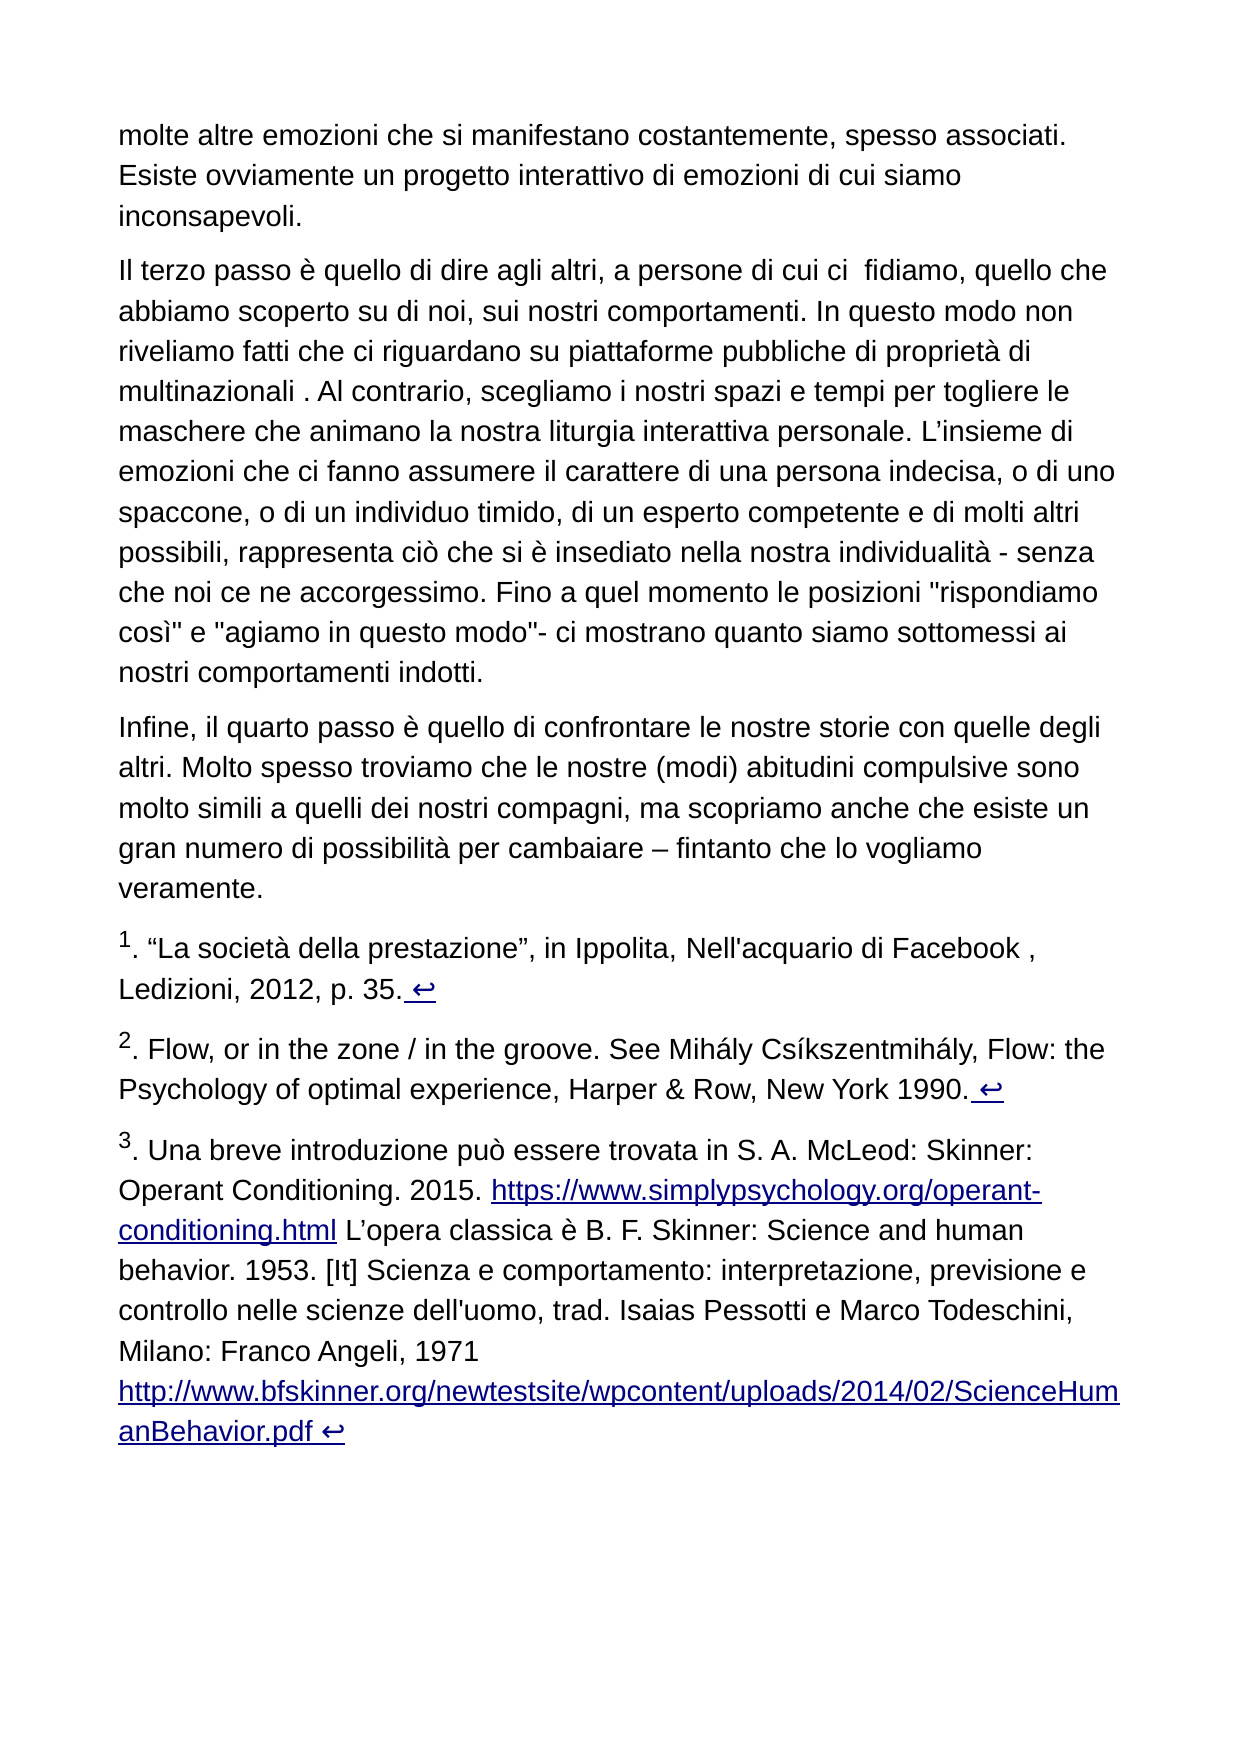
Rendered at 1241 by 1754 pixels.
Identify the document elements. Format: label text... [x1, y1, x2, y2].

text Infine, il quarto passo è quello di confrontare le nostre storie con quelle degli altri. Molto spesso troviamo che le nostre (modi) abitudini compulsive sono molto simili a quelli dei nostri compagni, ma scopriamo anche che esiste un gran numero di possibilità per cambaiare – fintanto che lo vogliamo veramente. [118, 710, 1122, 905]
text 1. “La società della prestazione”, in Ippolita, Nell'acquario di Facebook , Ledizioni, 2012, p. 35. ↩ [118, 926, 1122, 1005]
text molte altre emozioni che si manifestano costantemente, spesso associati. Esiste ovviamente un progetto interattivo di emozioni di cui siamo inconsapevoli. [118, 118, 1122, 232]
text Il terzo passo è quello di dire agli altri, a persone di cui ci fidiamo, quello che abbiamo scoperto su di noi, sui nostri comportamenti. In questo modo non riveliamo fatti che ci riguardano su piattaforme pubbliche di proprietà di multinazionali . Al contrario, scegliamo i nostri spazi e tempi per togliere le maschere che animano la nostra liturgia interattiva personale. L’insieme di emozioni che ci fanno assumere il carattere di una persona indecisa, o di uno spaccone, o di un individuo timido, di un esperto competente e di molti altri possibili, rappresenta ciò che si è insediato nella nostra individualità - senza che noi ce ne accorgessimo. Fino a quel momento le posizioni "rispondiamo così" e "agiamo in questo modo"- ci mostrano quanto siamo sottomessi ai nostri comportamenti indotti. [118, 253, 1122, 689]
text 2. Flow, or in the zone / in the groove. See Mihály Csíkszentmihály, Flow: the Psychology of optimal experience, Harper & Row, New York 1990. ↩ [118, 1026, 1122, 1106]
text 3. Una breve introduzione può essere trovata in S. A. McLeod: Skinner: Operant Conditioning. 2015. https://www.simplypsychology.org/operant-conditioning.html L’opera classica è B. F. Skinner: Science and human behavior. 1953. [It] Scienza e comportamento: interpretazione, previsione e controllo nelle scienze dell'uomo, trad. Isaias Pessotti e Marco Todeschini, Milano: Franco Angeli, 1971 http://www.bfskinner.org/newtestsite/wpcontent/uploads/2014/02/ScienceHumanBehavior.pdf ↩ [118, 1127, 1122, 1447]
